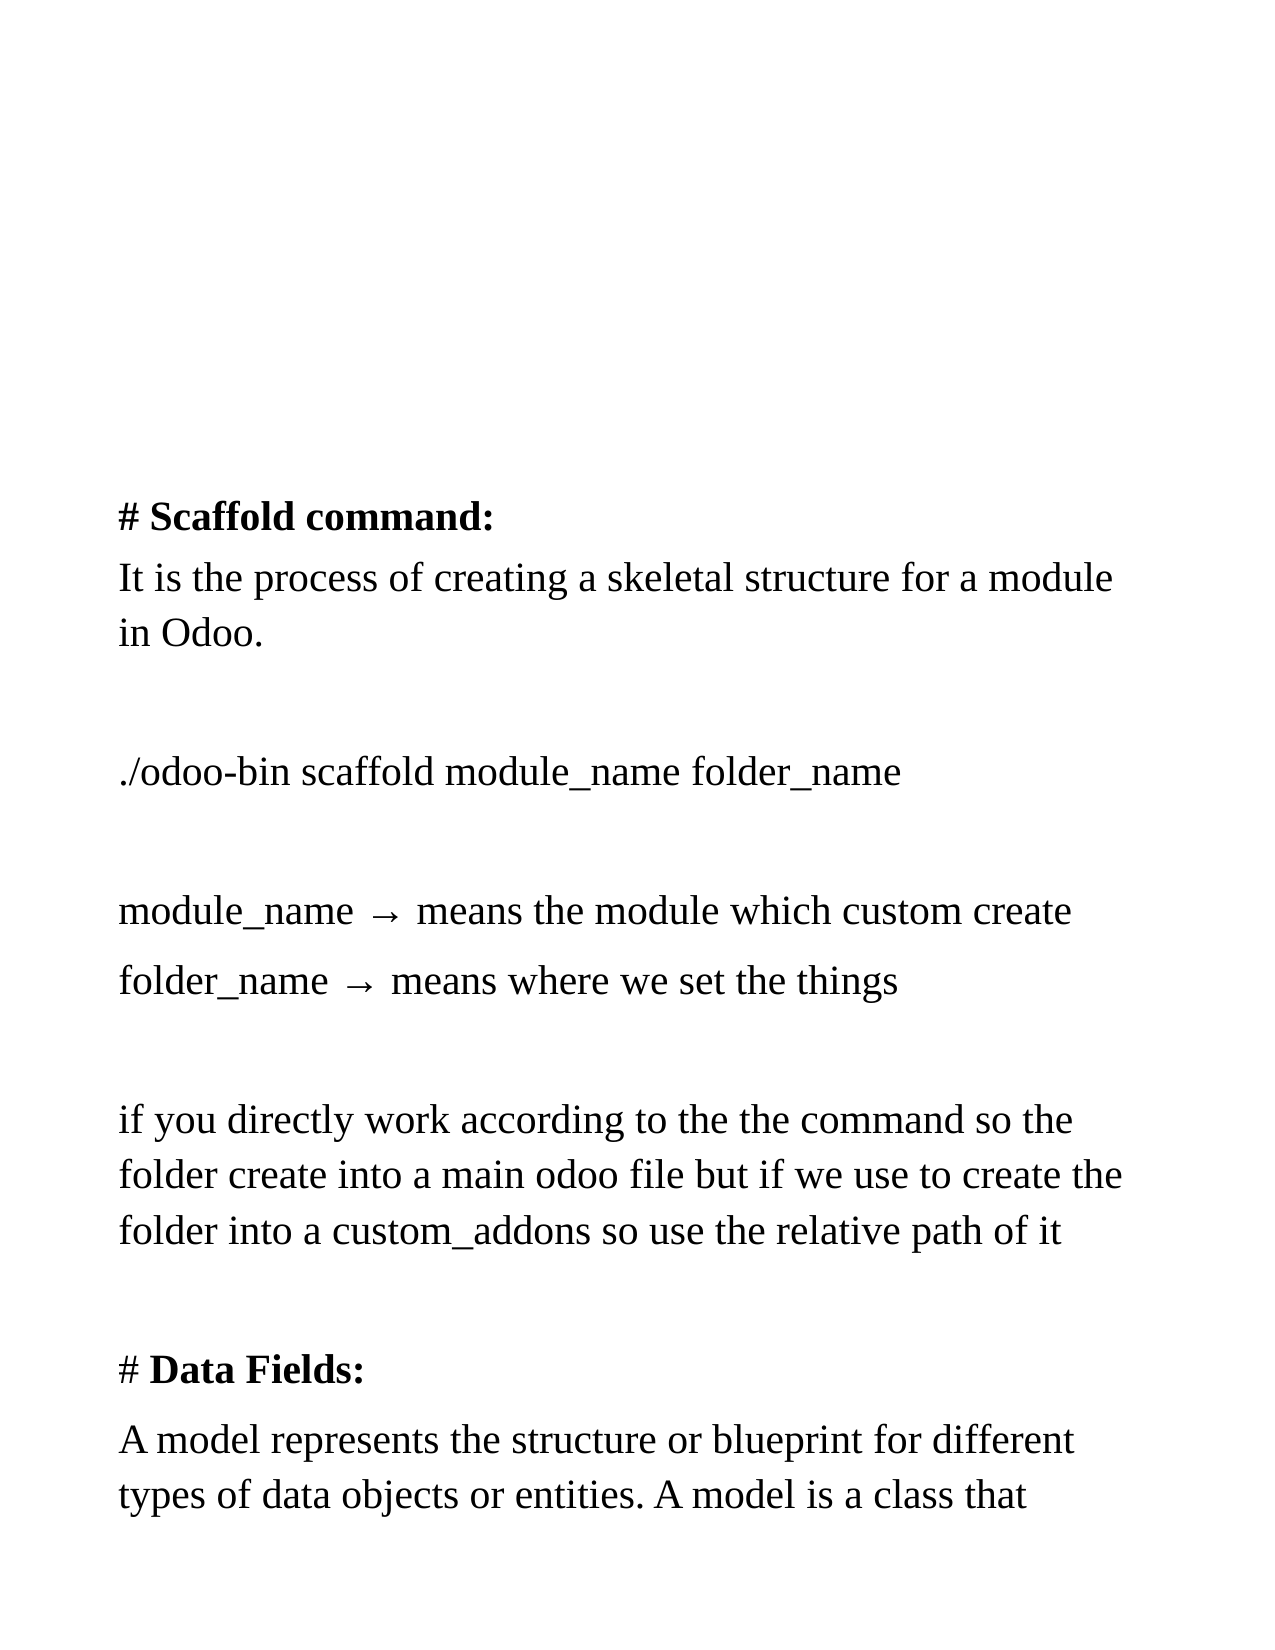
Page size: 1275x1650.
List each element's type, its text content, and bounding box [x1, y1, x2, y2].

text if you directly work according to the the command so the folder create into a main odoo file but if we use to create the folder into a custom_addons so use the relative path of it [118, 1095, 1157, 1253]
text module_name → means the module which custom create [118, 886, 1157, 934]
text It is the process of creating a skeletal structure for a module in Odoo. [118, 552, 1157, 655]
text ./odoo-bin scaffold module_name folder_name [118, 746, 1157, 794]
text A model represents the structure or blueprint for different types of data objects or entities. A model is a class that [118, 1414, 1157, 1517]
text folder_name → means where we set the things [118, 956, 1157, 1003]
text # Data Fields: [118, 1344, 1157, 1392]
subtitle # Scaffold command: [118, 492, 1157, 539]
